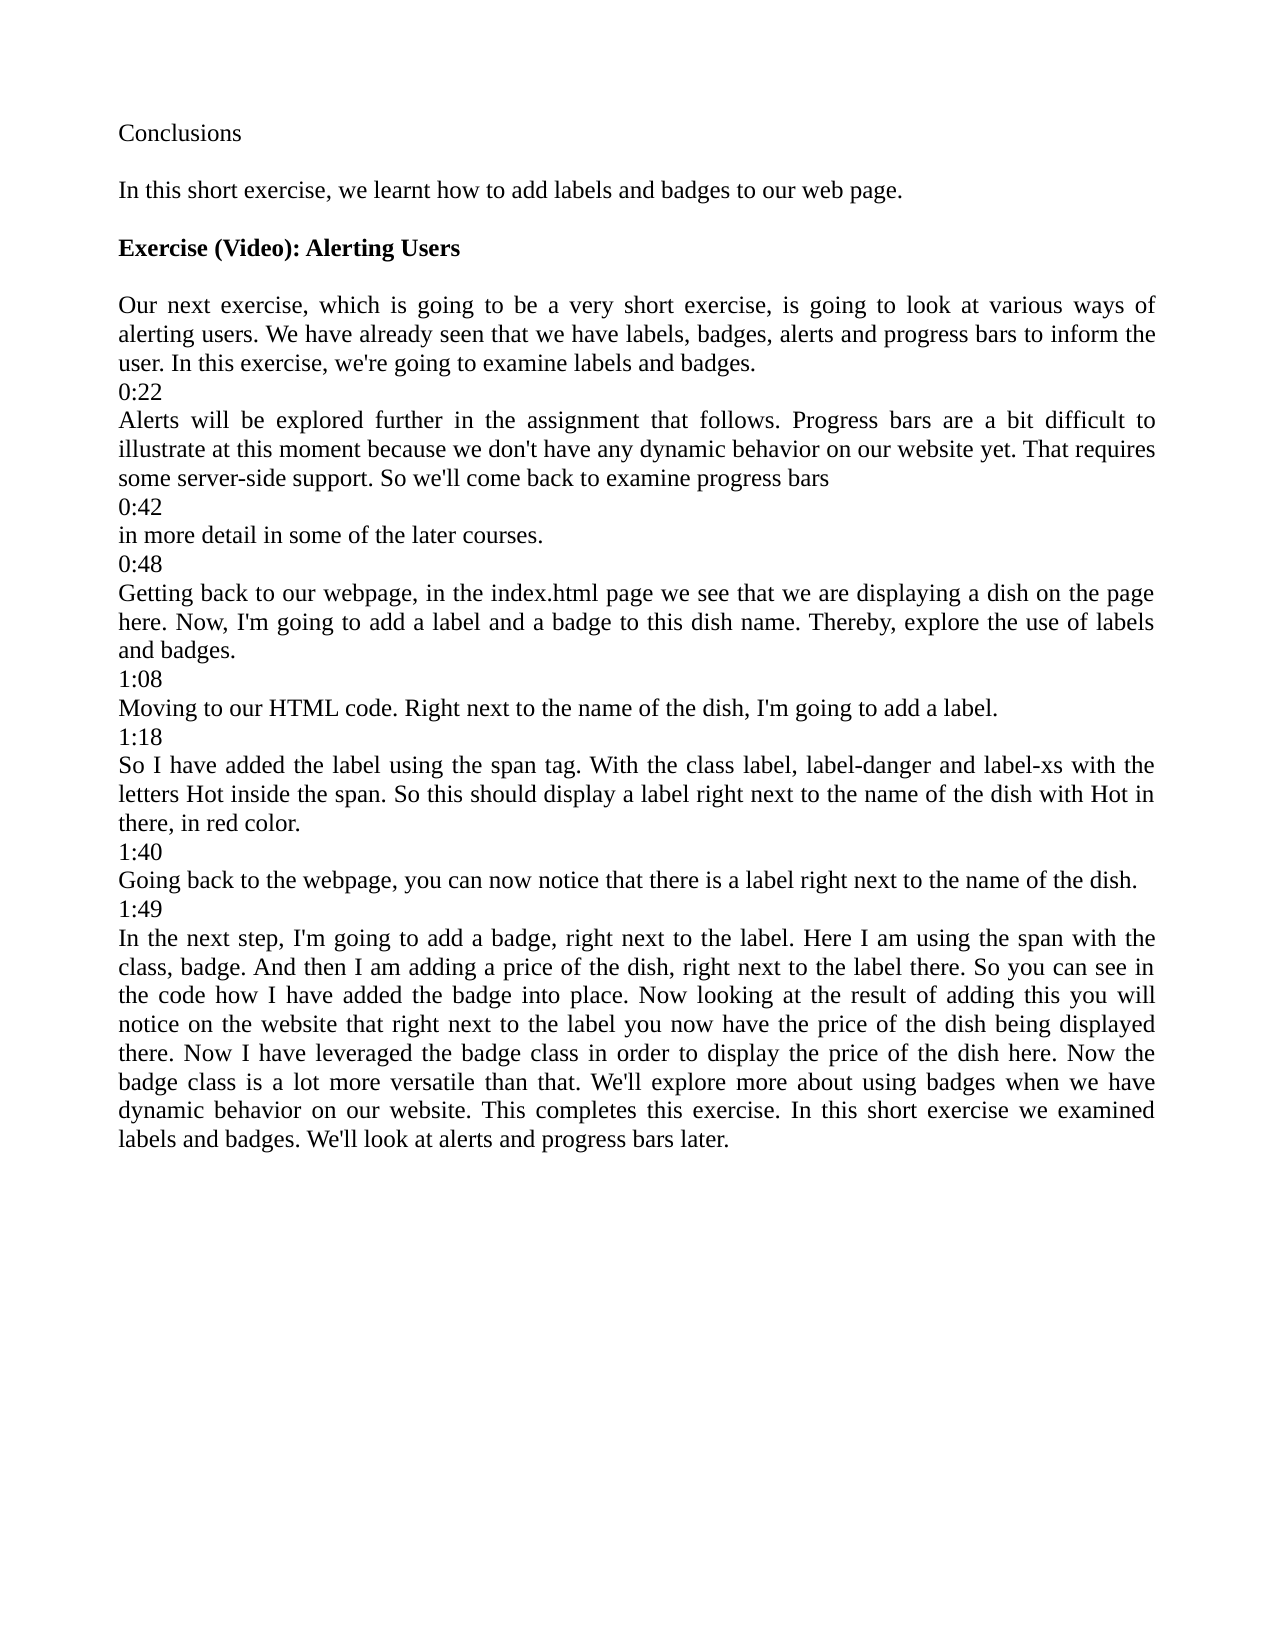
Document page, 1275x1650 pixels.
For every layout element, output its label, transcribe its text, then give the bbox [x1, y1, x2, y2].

text 0:22 [118, 377, 1157, 406]
text 1:49 [118, 894, 1157, 923]
text 0:48 [118, 549, 1157, 578]
text 1:40 [118, 837, 1157, 866]
text Moving to our HTML code. Right next to the name of the dish, I'm going to add a label. [118, 693, 1157, 722]
text Exercise (Video): Alerting Users [118, 233, 1157, 262]
text In this short exercise, we learnt how to add labels and badges to our web page. [118, 176, 1157, 204]
text 0:42 [118, 492, 1157, 521]
text In the next step, I'm going to add a badge, right next to the label. Here I am using the span with the class, badge. And then I am adding a price of the dish, right next to the label there. So you can see in the code how I have added the badge into place. Now looking at the result of adding this you will notice on the website that right next to the label you now have the price of the dish being displayed there. Now I have leveraged the badge class in order to display the price of the dish here. Now the badge class is a lot more versatile than that. We'll explore more about using badges when we have dynamic behavior on our website. This completes this exercise. In this short exercise we examined labels and badges. We'll look at alerts and progress bars later. [118, 923, 1157, 1153]
text Conclusions [118, 118, 1157, 147]
text Going back to the webpage, you can now notice that there is a label right next to the name of the dish. [118, 866, 1157, 894]
text 1:08 [118, 664, 1157, 693]
text So I have added the label using the span tag. With the class label, label-danger and label-xs with the letters Hot inside the span. So this should display a label right next to the name of the dish with Hot in there, in red color. [118, 751, 1157, 837]
text 1:18 [118, 722, 1157, 751]
text Our next exercise, which is going to be a very short exercise, is going to look at various ways of alerting users. We have already seen that we have labels, badges, alerts and progress bars to inform the user. In this exercise, we're going to examine labels and badges. [118, 291, 1157, 377]
text Getting back to our webpage, in the index.html page we see that we are displaying a dish on the page here. Now, I'm going to add a label and a badge to this dish name. Thereby, explore the use of labels and badges. [118, 578, 1157, 664]
text Alerts will be explored further in the assignment that follows. Progress bars are a bit difficult to illustrate at this moment because we don't have any dynamic behavior on our website yet. That requires some server-side support. So we'll come back to examine progress bars [118, 406, 1157, 492]
text in more detail in some of the later courses. [118, 521, 1157, 549]
